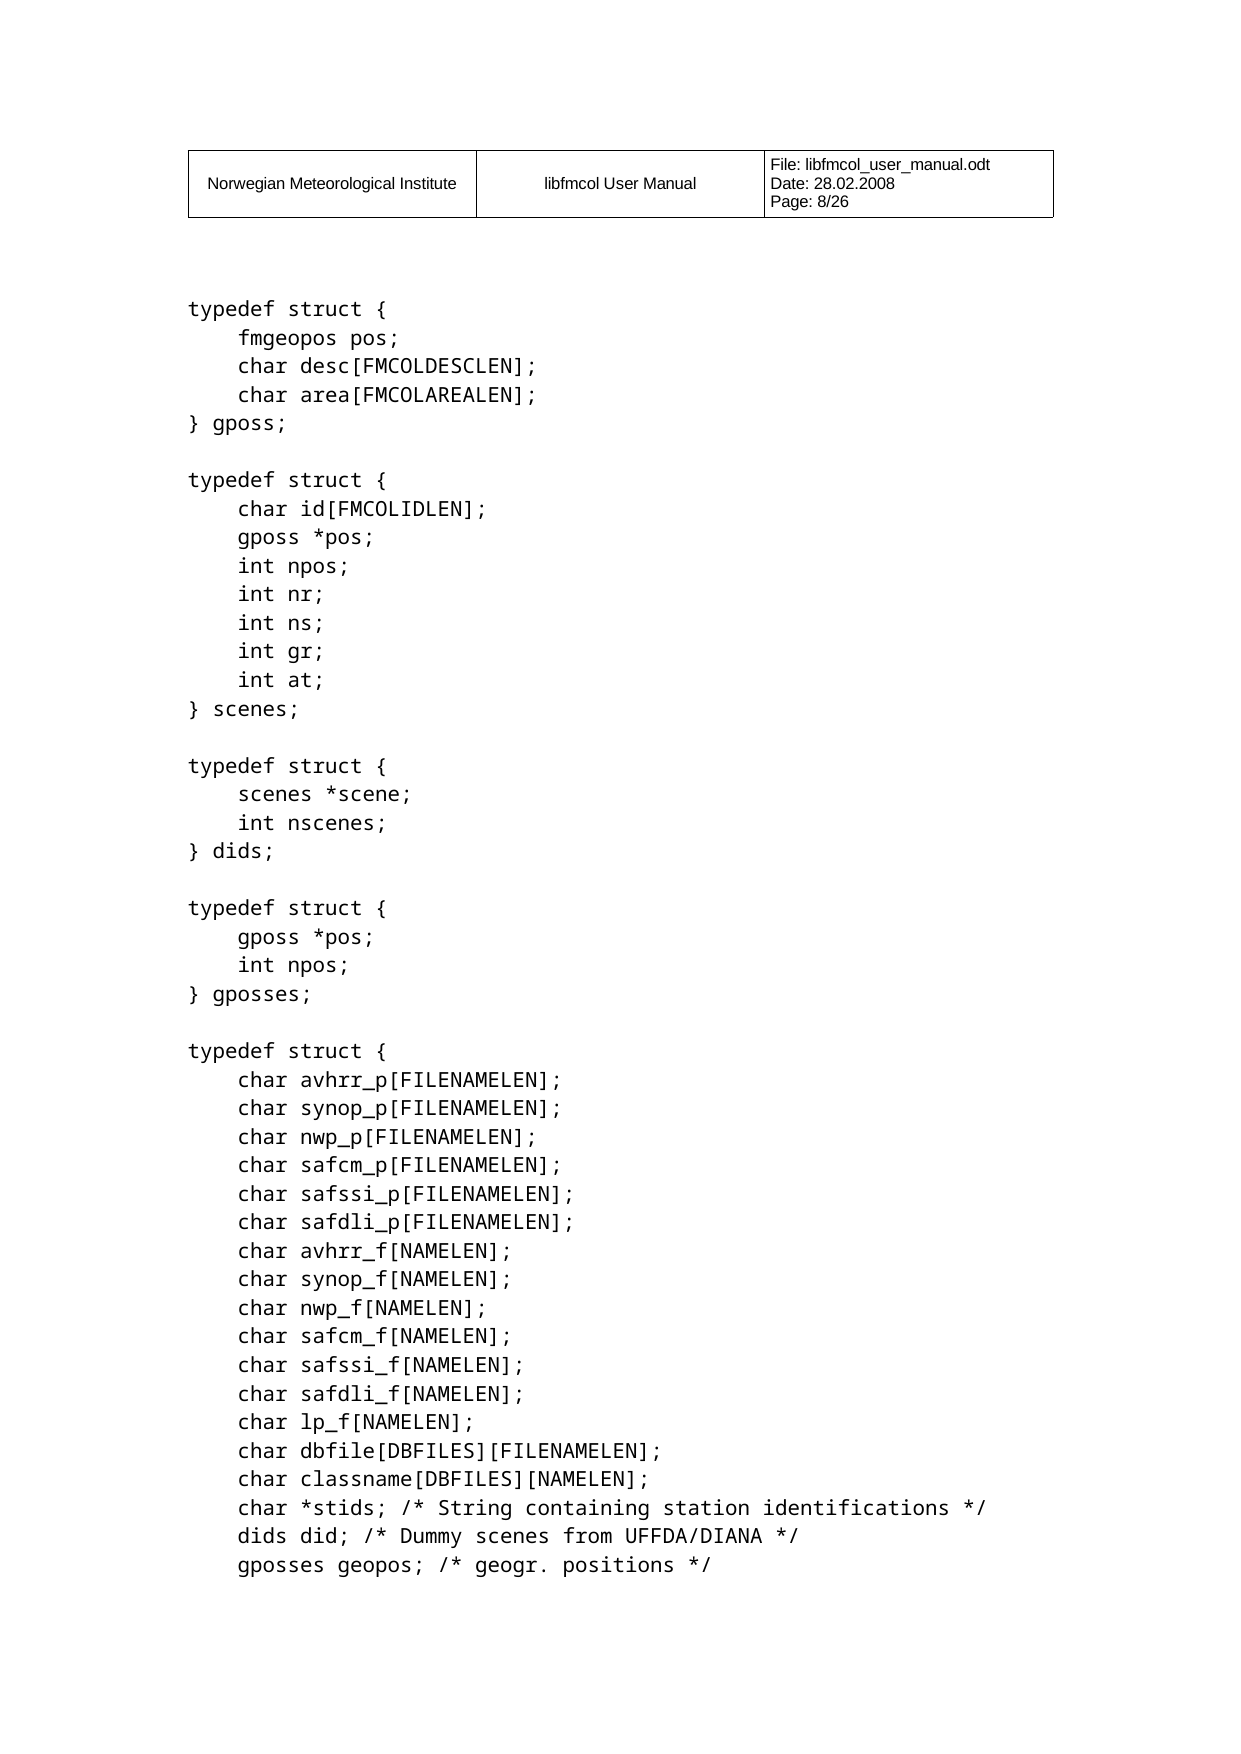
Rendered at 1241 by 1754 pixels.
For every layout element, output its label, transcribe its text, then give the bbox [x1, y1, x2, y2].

text char nwp_p[FILENAMELEN]; [187, 1122, 1053, 1150]
text char avhrr_f[NAMELEN]; [187, 1236, 1053, 1264]
text char safcm_f[NAMELEN]; [187, 1321, 1053, 1350]
text int ns; [187, 608, 1053, 636]
text char avhrr_p[FILENAMELEN]; [187, 1064, 1053, 1093]
text scenes *scene; [187, 779, 1053, 808]
text } dids; [187, 836, 1053, 865]
text char classname[DBFILES][NAMELEN]; [187, 1464, 1053, 1493]
text char dbfile[DBFILES][FILENAMELEN]; [187, 1436, 1053, 1464]
text char synop_f[NAMELEN]; [187, 1264, 1053, 1293]
text } gposses; [187, 979, 1053, 1007]
text char safssi_p[FILENAMELEN]; [187, 1179, 1053, 1207]
text typedef struct { [187, 465, 1053, 494]
text char safssi_f[NAMELEN]; [187, 1350, 1053, 1378]
text } scenes; [187, 693, 1053, 722]
text fmgeopos pos; [187, 322, 1053, 351]
text char safdli_f[NAMELEN]; [187, 1378, 1053, 1407]
text gposs *pos; [187, 522, 1053, 551]
text typedef struct { [187, 893, 1053, 922]
text int nscenes; [187, 808, 1053, 836]
text int npos; [187, 551, 1053, 579]
text } gposs; [187, 408, 1053, 437]
text char synop_p[FILENAMELEN]; [187, 1093, 1053, 1122]
text int at; [187, 665, 1053, 693]
text int gr; [187, 636, 1053, 665]
text char id[FMCOLIDLEN]; [187, 494, 1053, 522]
text typedef struct { [187, 751, 1053, 779]
text char *stids; /* String containing station identifications */ [187, 1493, 1053, 1521]
text int npos; [187, 950, 1053, 979]
text char area[FMCOLAREALEN]; [187, 379, 1053, 408]
text gposs *pos; [187, 922, 1053, 950]
text int nr; [187, 579, 1053, 608]
text char safdli_p[FILENAMELEN]; [187, 1207, 1053, 1236]
text char safcm_p[FILENAMELEN]; [187, 1150, 1053, 1179]
text char nwp_f[NAMELEN]; [187, 1293, 1053, 1321]
text char desc[FMCOLDESCLEN]; [187, 351, 1053, 379]
text typedef struct { [187, 1036, 1053, 1064]
text char lp_f[NAMELEN]; [187, 1407, 1053, 1436]
text typedef struct { [187, 294, 1053, 322]
text gposses geopos; /* geogr. positions */ [187, 1550, 1053, 1578]
text dids did; /* Dummy scenes from UFFDA/DIANA */ [187, 1521, 1053, 1550]
